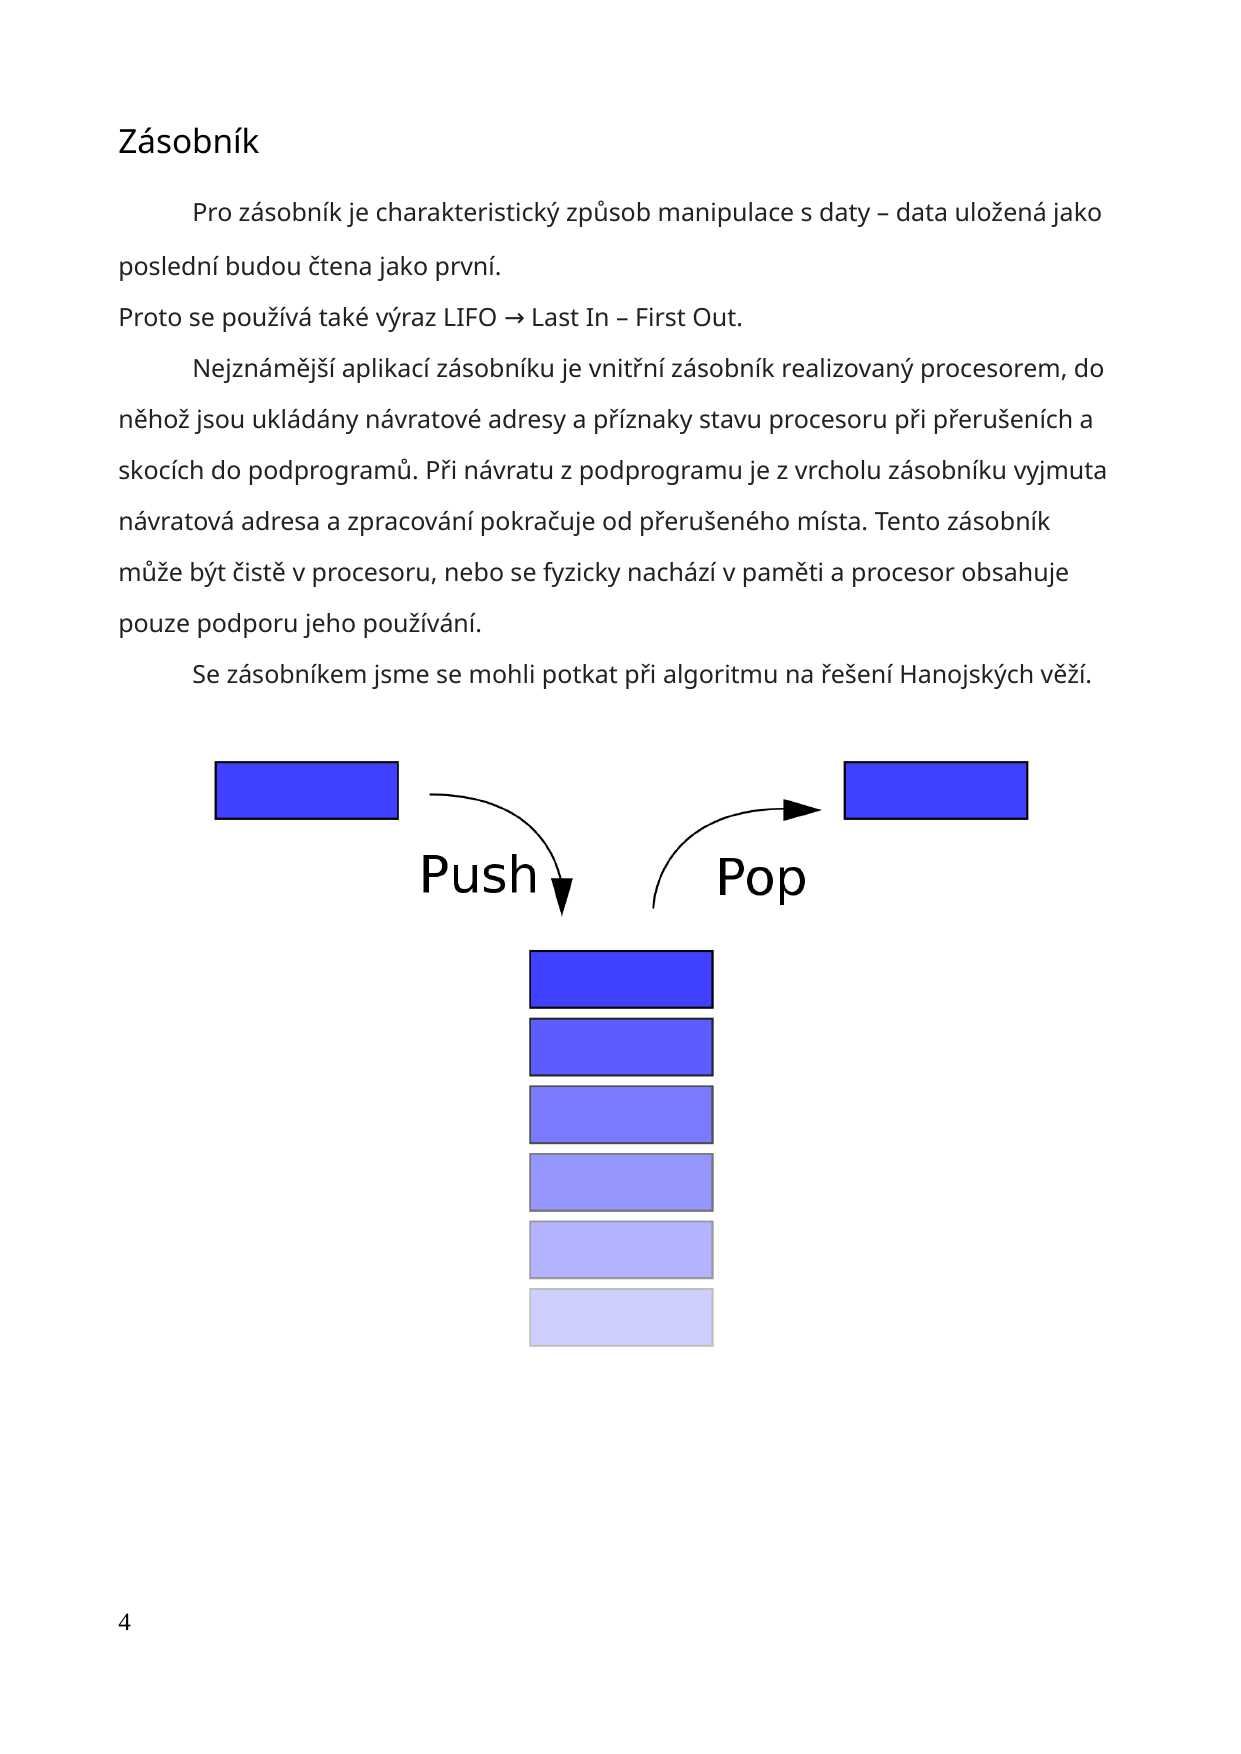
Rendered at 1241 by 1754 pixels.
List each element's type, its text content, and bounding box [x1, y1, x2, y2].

picture [211, 759, 1030, 1348]
text Pro zásobník je charakteristický způsob manipulace s daty – data uložená jako poslední budou čtena jako první. Proto se používá také výraz LIFO → Last In – First Out. [118, 186, 1122, 334]
text Zásobník [118, 118, 1122, 163]
text Se zásobníkem jsme se mohli potkat při algoritmu na řešení Hanojských věží. [118, 657, 1122, 691]
text Nejznámější aplikací zásobníku je vnitřní zásobník realizovaný procesorem, do něhož jsou ukládány návratové adresy a příznaky stavu procesoru při přerušeních a skocích do podprogramů. Při návratu z podprogramu je z vrcholu zásobníku vyjmuta návratová adresa a zpracování pokračuje od přerušeného místa. Tento zásobník může být čistě v procesoru, nebo se fyzicky nachází v paměti a procesor obsahuje pouze podporu jeho používání. [118, 351, 1122, 640]
